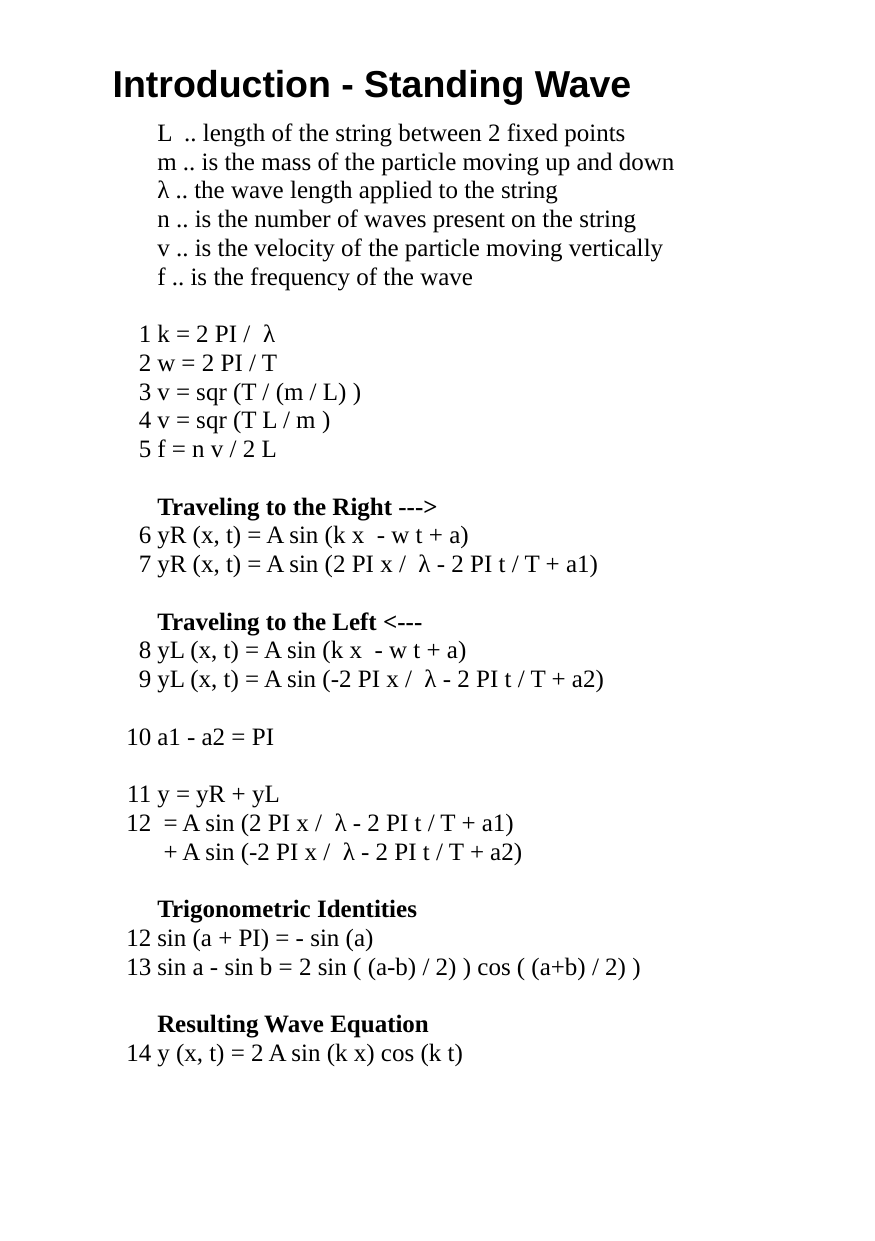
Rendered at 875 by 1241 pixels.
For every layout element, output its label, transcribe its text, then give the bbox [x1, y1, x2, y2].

table_cell [154, 751, 793, 779]
table_cell 1 [109, 319, 154, 348]
table_cell [154, 693, 793, 722]
table_cell yL (x, t) = A sin (k x - w t + a) [154, 636, 793, 664]
table_cell a1 - a2 = PI [154, 722, 793, 751]
table_cell [154, 1067, 793, 1096]
table_cell [109, 894, 154, 923]
table_cell f = n v / 2 L [154, 434, 793, 463]
table_cell [109, 492, 154, 521]
table_cell [154, 291, 793, 319]
table_cell [109, 578, 154, 607]
table_cell 2 [109, 348, 154, 377]
table_cell [154, 578, 793, 607]
table_cell [109, 866, 154, 894]
table_cell [154, 866, 793, 894]
table_cell 13 [109, 952, 154, 981]
table_cell n .. is the number of waves present on the string [154, 204, 793, 233]
table_header L .. length of the string between 2 fixed points [154, 118, 793, 147]
table_cell Traveling to the Right ---> [154, 492, 793, 521]
table_cell [109, 204, 154, 233]
table_cell yL (x, t) = A sin (-2 PI x / λ - 2 PI t / T + a2) [154, 664, 793, 693]
table_cell Resulting Wave Equation [154, 1009, 793, 1038]
table_cell yR (x, t) = A sin (2 PI x / λ - 2 PI t / T + a1) [154, 549, 793, 578]
table_cell [109, 1067, 154, 1096]
table_cell k = 2 PI / λ [154, 319, 793, 348]
table_cell 3 [109, 377, 154, 406]
table_cell Trigonometric Identities [154, 894, 793, 923]
table_cell [109, 176, 154, 204]
table_cell 12 [109, 808, 154, 866]
table_cell = A sin (2 PI x / λ - 2 PI t / T + a1) + A sin (-2 PI x / λ - 2 PI t / T + a2) [154, 808, 793, 866]
table_cell 12 [109, 923, 154, 952]
table_cell [109, 147, 154, 176]
table_cell 4 [109, 406, 154, 434]
table_cell sin (a + PI) = - sin (a) [154, 923, 793, 952]
table_cell 14 [109, 1038, 154, 1067]
table_cell y = yR + yL [154, 779, 793, 808]
table_cell 9 [109, 664, 154, 693]
table_cell 10 [109, 722, 154, 751]
table_cell w = 2 PI / T [154, 348, 793, 377]
subtitle Introduction - Standing Wave [112, 62, 799, 106]
table_header [109, 118, 154, 147]
table_cell [109, 607, 154, 636]
table_cell sin a - sin b = 2 sin ( (a-b) / 2) ) cos ( (a+b) / 2) ) [154, 952, 793, 981]
table_cell m .. is the mass of the particle moving up and down [154, 147, 793, 176]
table_cell λ .. the wave length applied to the string [154, 176, 793, 204]
table_cell f .. is the frequency of the wave [154, 262, 793, 291]
table_cell [154, 981, 793, 1009]
table_cell [109, 1009, 154, 1038]
table_cell 6 [109, 521, 154, 549]
table_cell y (x, t) = 2 A sin (k x) cos (k t) [154, 1038, 793, 1067]
table_cell 8 [109, 636, 154, 664]
table_cell 7 [109, 549, 154, 578]
table_cell [109, 233, 154, 262]
table_cell 5 [109, 434, 154, 463]
table_cell yR (x, t) = A sin (k x - w t + a) [154, 521, 793, 549]
table_cell v = sqr (T / (m / L) ) [154, 377, 793, 406]
table_cell [109, 981, 154, 1009]
table_cell [154, 463, 793, 492]
table_cell [109, 751, 154, 779]
table_cell Traveling to the Left <--- [154, 607, 793, 636]
table_cell [109, 693, 154, 722]
table_cell [109, 262, 154, 291]
table_cell [109, 291, 154, 319]
table_cell [109, 463, 154, 492]
table_cell 11 [109, 779, 154, 808]
table_cell v .. is the velocity of the particle moving vertically [154, 233, 793, 262]
table_cell v = sqr (T L / m ) [154, 406, 793, 434]
